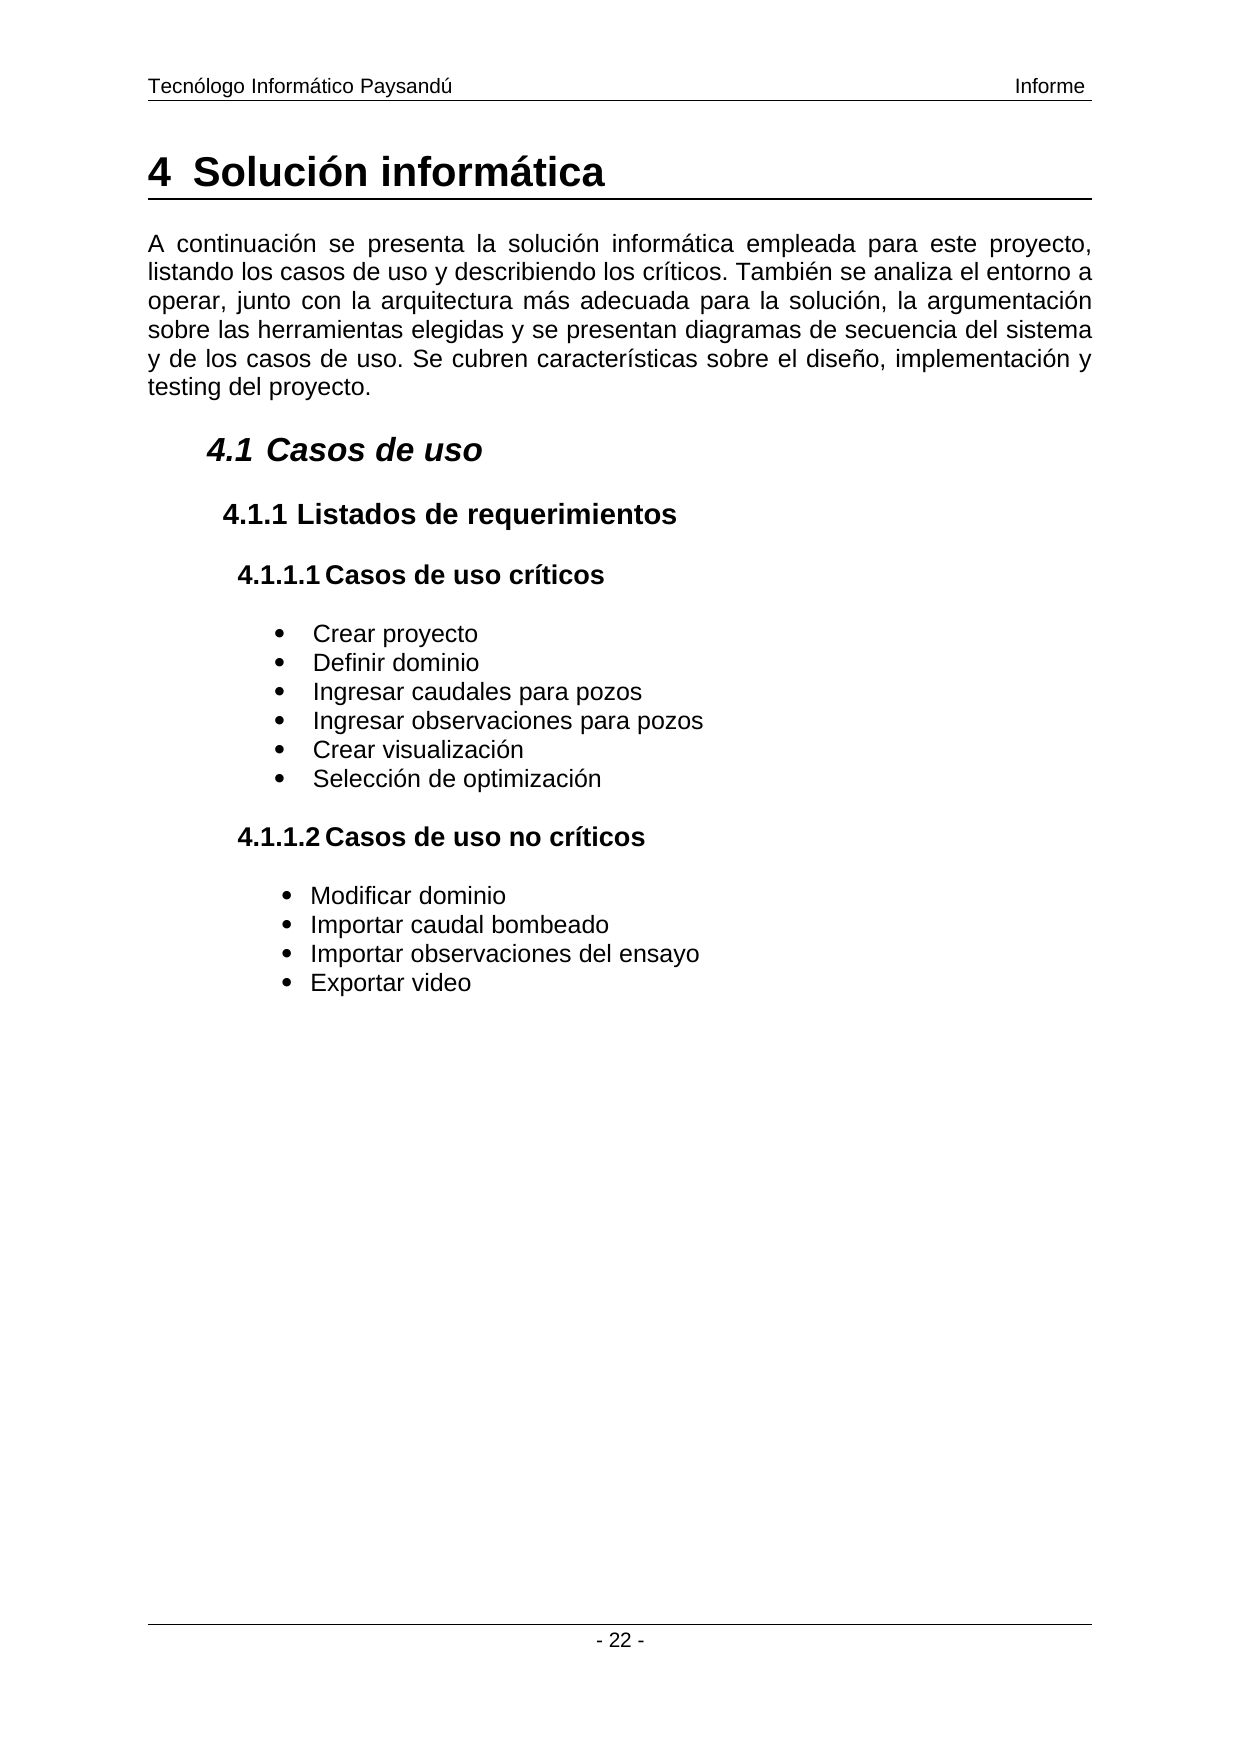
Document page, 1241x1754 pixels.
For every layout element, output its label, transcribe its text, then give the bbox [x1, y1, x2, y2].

list Ingresar caudales para pozos [275, 677, 1092, 706]
list Importar observaciones del ensayo [282, 939, 1092, 968]
list Ingresar observaciones para pozos [275, 706, 1092, 735]
subtitle Casos de uso no críticos [237, 821, 1092, 852]
text A continuación se presenta la solución informática empleada para este proyecto, listando los casos de uso y describiendo los críticos. También se analiza el entorno a operar, junto con la arquitectura más adecuada para la solución, la argumentación sobre las herramientas elegidas y se presentan diagramas de secuencia del sistema y de los casos de uso. Se cubren características sobre el diseño, implementación y testing del proyecto. [148, 228, 1092, 401]
list Modificar dominio [282, 881, 1092, 910]
list Selección de optimización [275, 763, 1092, 792]
list Definir dominio [275, 648, 1092, 677]
list Exportar video [282, 968, 1092, 997]
subtitle Casos de uso [207, 430, 1092, 468]
list Crear proyecto [275, 619, 1092, 648]
subtitle Casos de uso críticos [237, 559, 1092, 591]
list Crear visualización [275, 735, 1092, 763]
subtitle Solución informática [148, 148, 1092, 198]
subtitle Listados de requerimientos [223, 497, 1092, 531]
list Importar caudal bombeado [282, 910, 1092, 939]
